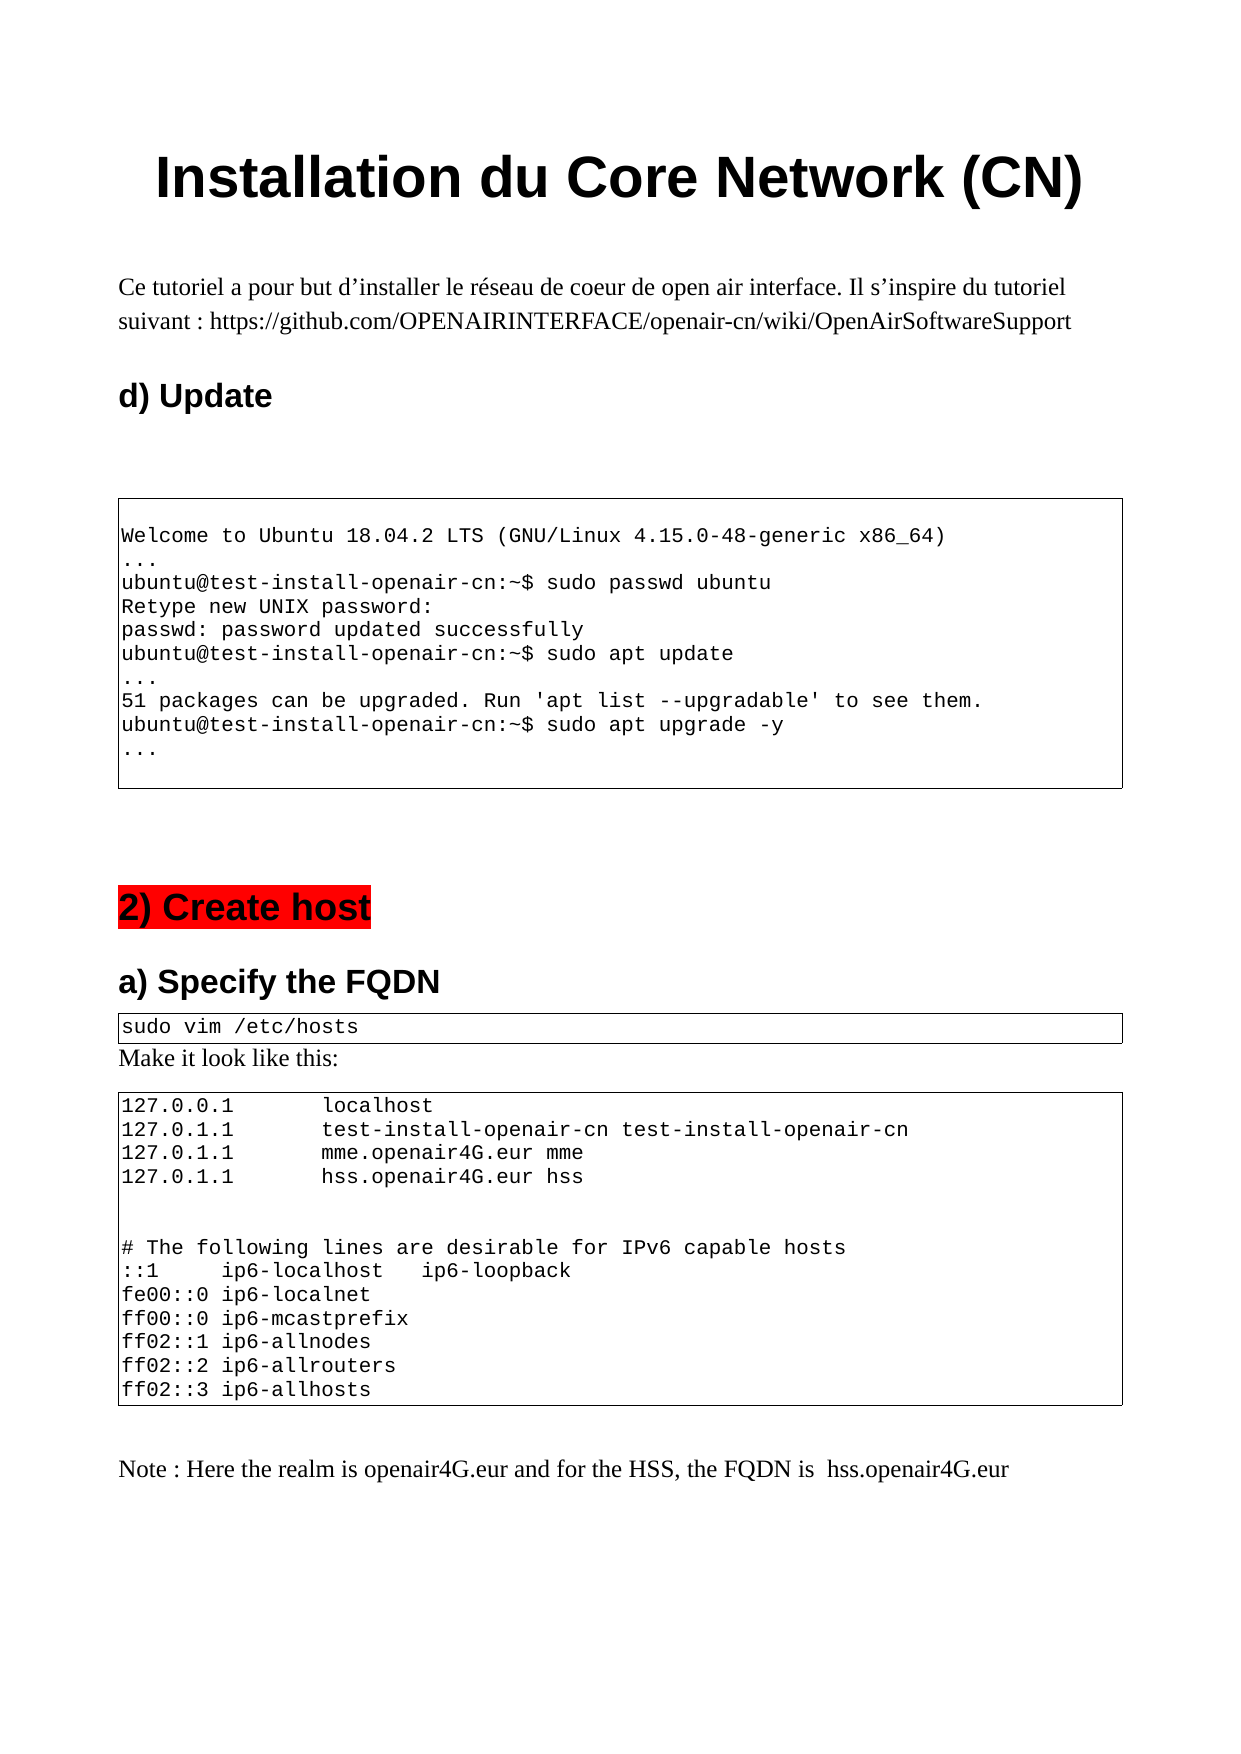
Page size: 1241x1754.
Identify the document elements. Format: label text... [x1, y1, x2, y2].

text # The following lines are desirable for IPv6 capable hosts [119, 1234, 1122, 1257]
text 127.0.0.1 localhost [119, 1093, 1122, 1116]
text Ce tutoriel a pour but d’installer le réseau de coeur de open air interface. Il s’inspire du tutoriel suivant : https://github.com/OPENAIRINTERFACE/openair-cn/wiki/OpenAirSoftwareSupport [118, 272, 1122, 335]
text Welcome to Ubuntu 18.04.2 LTS (GNU/Linux 4.15.0-48-generic x86_64) [119, 522, 1122, 546]
text fe00::0 ip6-localnet [119, 1281, 1122, 1305]
text ... [119, 735, 1122, 761]
text ff00::0 ip6-mcastprefix [119, 1305, 1122, 1328]
text ... [119, 546, 1122, 569]
text 127.0.1.1 mme.openair4G.eur mme [119, 1139, 1122, 1163]
text ff02::1 ip6-allnodes [119, 1328, 1122, 1352]
text ubuntu@test-install-openair-cn:~$ sudo apt upgrade -y [119, 711, 1122, 735]
title Installation du Core Network (CN) [118, 143, 1122, 210]
text sudo vim /etc/hosts [119, 1014, 1122, 1043]
text ff02::2 ip6-allrouters [119, 1352, 1122, 1376]
text 127.0.1.1 test-install-openair-cn test-install-openair-cn [119, 1116, 1122, 1139]
text ubuntu@test-install-openair-cn:~$ sudo apt update [119, 640, 1122, 664]
text ubuntu@test-install-openair-cn:~$ sudo passwd ubuntu [119, 569, 1122, 593]
text ... [119, 664, 1122, 687]
text Note : Here the realm is openair4G.eur and for the HSS, the FQDN is hss.openair4G.eur [118, 1454, 1122, 1483]
text passwd: password updated successfully [119, 616, 1122, 640]
text 51 packages can be upgraded. Run 'apt list --upgradable' to see them. [119, 687, 1122, 711]
text ff02::3 ip6-allhosts [119, 1376, 1122, 1405]
subtitle 2) Create host [118, 885, 1122, 929]
text 127.0.1.1 hss.openair4G.eur hss [119, 1163, 1122, 1189]
subtitle d) Update [118, 376, 1122, 415]
text ::1 ip6-localhost ip6-loopback [119, 1257, 1122, 1281]
subtitle a) Specify the FQDN [118, 962, 1122, 1001]
text Retype new UNIX password: [119, 593, 1122, 616]
text Make it look like this: [118, 1044, 1122, 1072]
